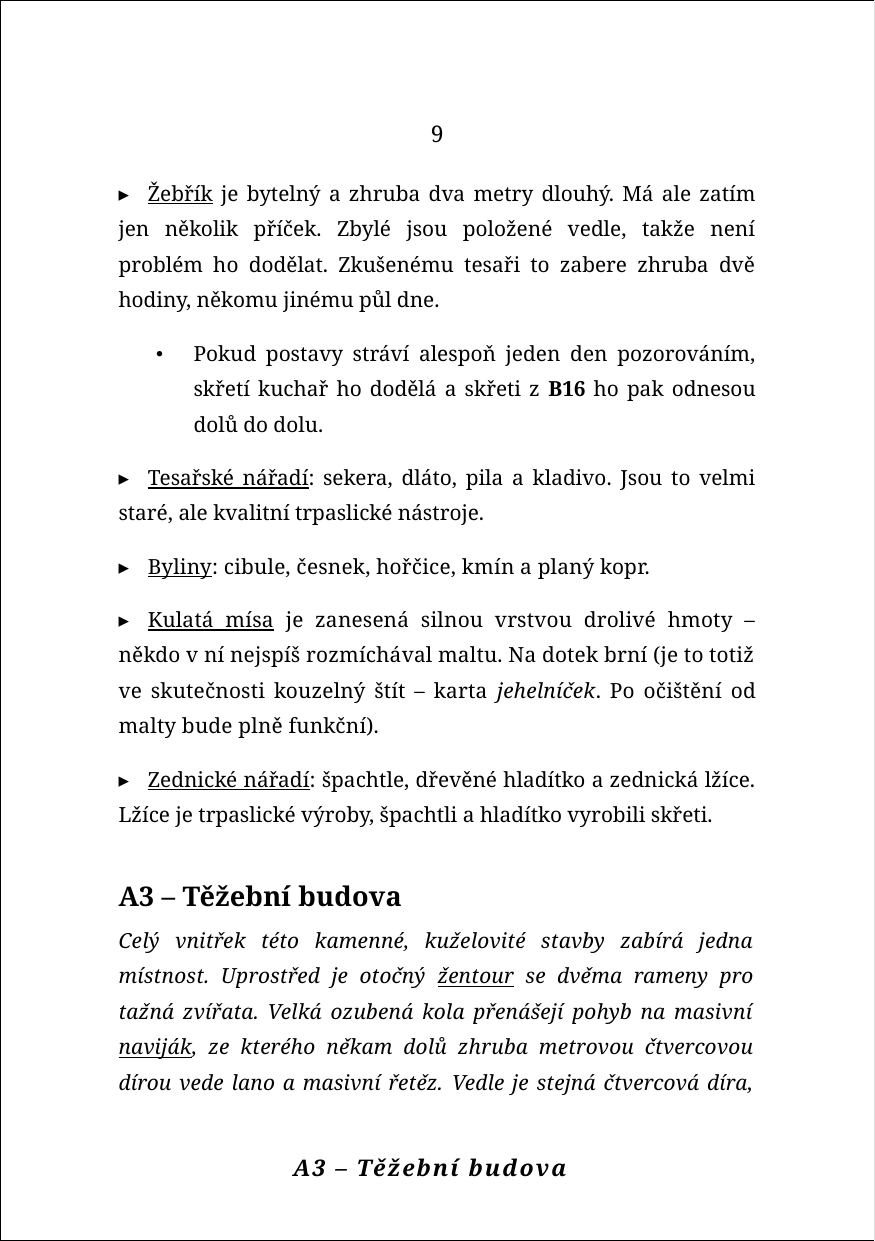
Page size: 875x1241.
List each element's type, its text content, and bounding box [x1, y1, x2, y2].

text ▸ Zednické nářadí: špachtle, dřevěné hladítko a zednická lžíce. Lžíce je trpaslické výroby, špachtli a hladítko vyrobili skřeti. [118, 765, 756, 829]
text ▸ Byliny: cibule, česnek, hořčice, kmín a planý kopr. [118, 552, 756, 580]
list Pokud postavy stráví alespoň jeden den pozorováním, skřetí kuchař ho dodělá a skřeti z B16 ho pak odnesou dolů do dolu. [156, 339, 756, 438]
text Celý vnitřek této kamenné, kuželovité stavby zabírá jedna místnost. Uprostřed je otočný žentour se dvěma rameny pro tažná zvířata. Velká ozubená kola přenášejí pohyb na masivní naviják, ze kterého někam dolů zhruba metrovou čtvercovou dírou vede lano a masivní řetěz. Vedle je stejná čtvercová díra, [118, 926, 756, 1096]
subtitle A3 – Těžební budova [118, 877, 756, 914]
text ▸ Žebřík je bytelný a zhruba dva metry dlouhý. Má ale zatím jen několik příček. Zbylé jsou položené vedle, takže není problém ho dodělat. Zkušenému tesaři to zabere zhruba dvě hodiny, někomu jinému půl dne. [118, 179, 756, 314]
text ▸ Kulatá mísa je zanesená silnou vrstvou drolivé hmoty – někdo v ní nejspíš rozmíchával maltu. Na dotek brní (je to totiž ve skutečnosti kouzelný štít – karta jehelníček. Po očištění od malty bude plně funkční). [118, 605, 756, 740]
text ▸ Tesařské nářadí: sekera, dláto, pila a kladivo. Jsou to velmi staré, ale kvalitní trpaslické nástroje. [118, 463, 756, 527]
